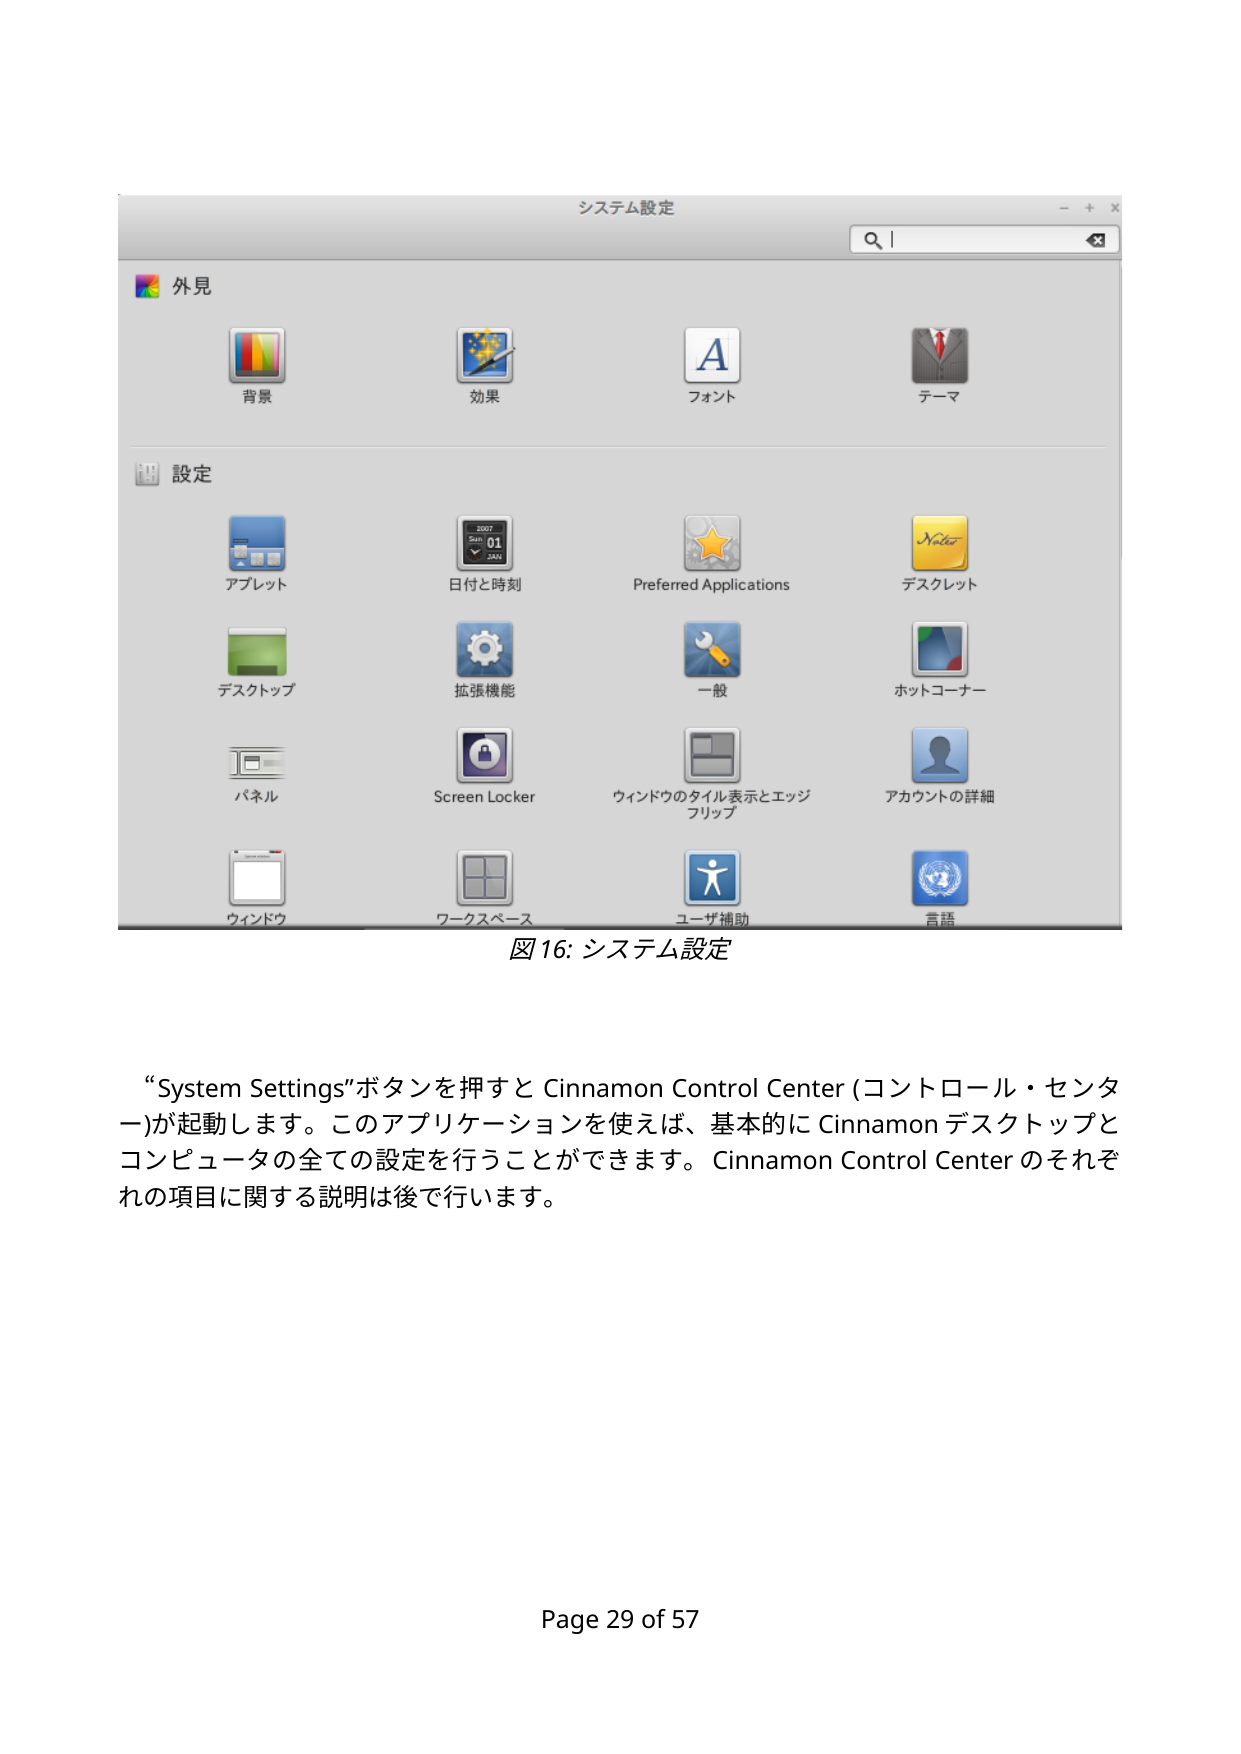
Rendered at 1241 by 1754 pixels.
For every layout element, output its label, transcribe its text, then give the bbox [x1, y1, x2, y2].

text “System Settings”ボタンを押すとCinnamon Control Center (コントロール・センター)が起動します。このアプリケーションを使えば、基本的にCinnamonデスクトップとコンピュータの全ての設定を行うことができます。Cinnamon Control Centerのそれぞれの項目に関する説明は後で行います。 [118, 1068, 1122, 1213]
picture [118, 194, 1123, 930]
text 図 16: システム設定 [118, 930, 1122, 966]
